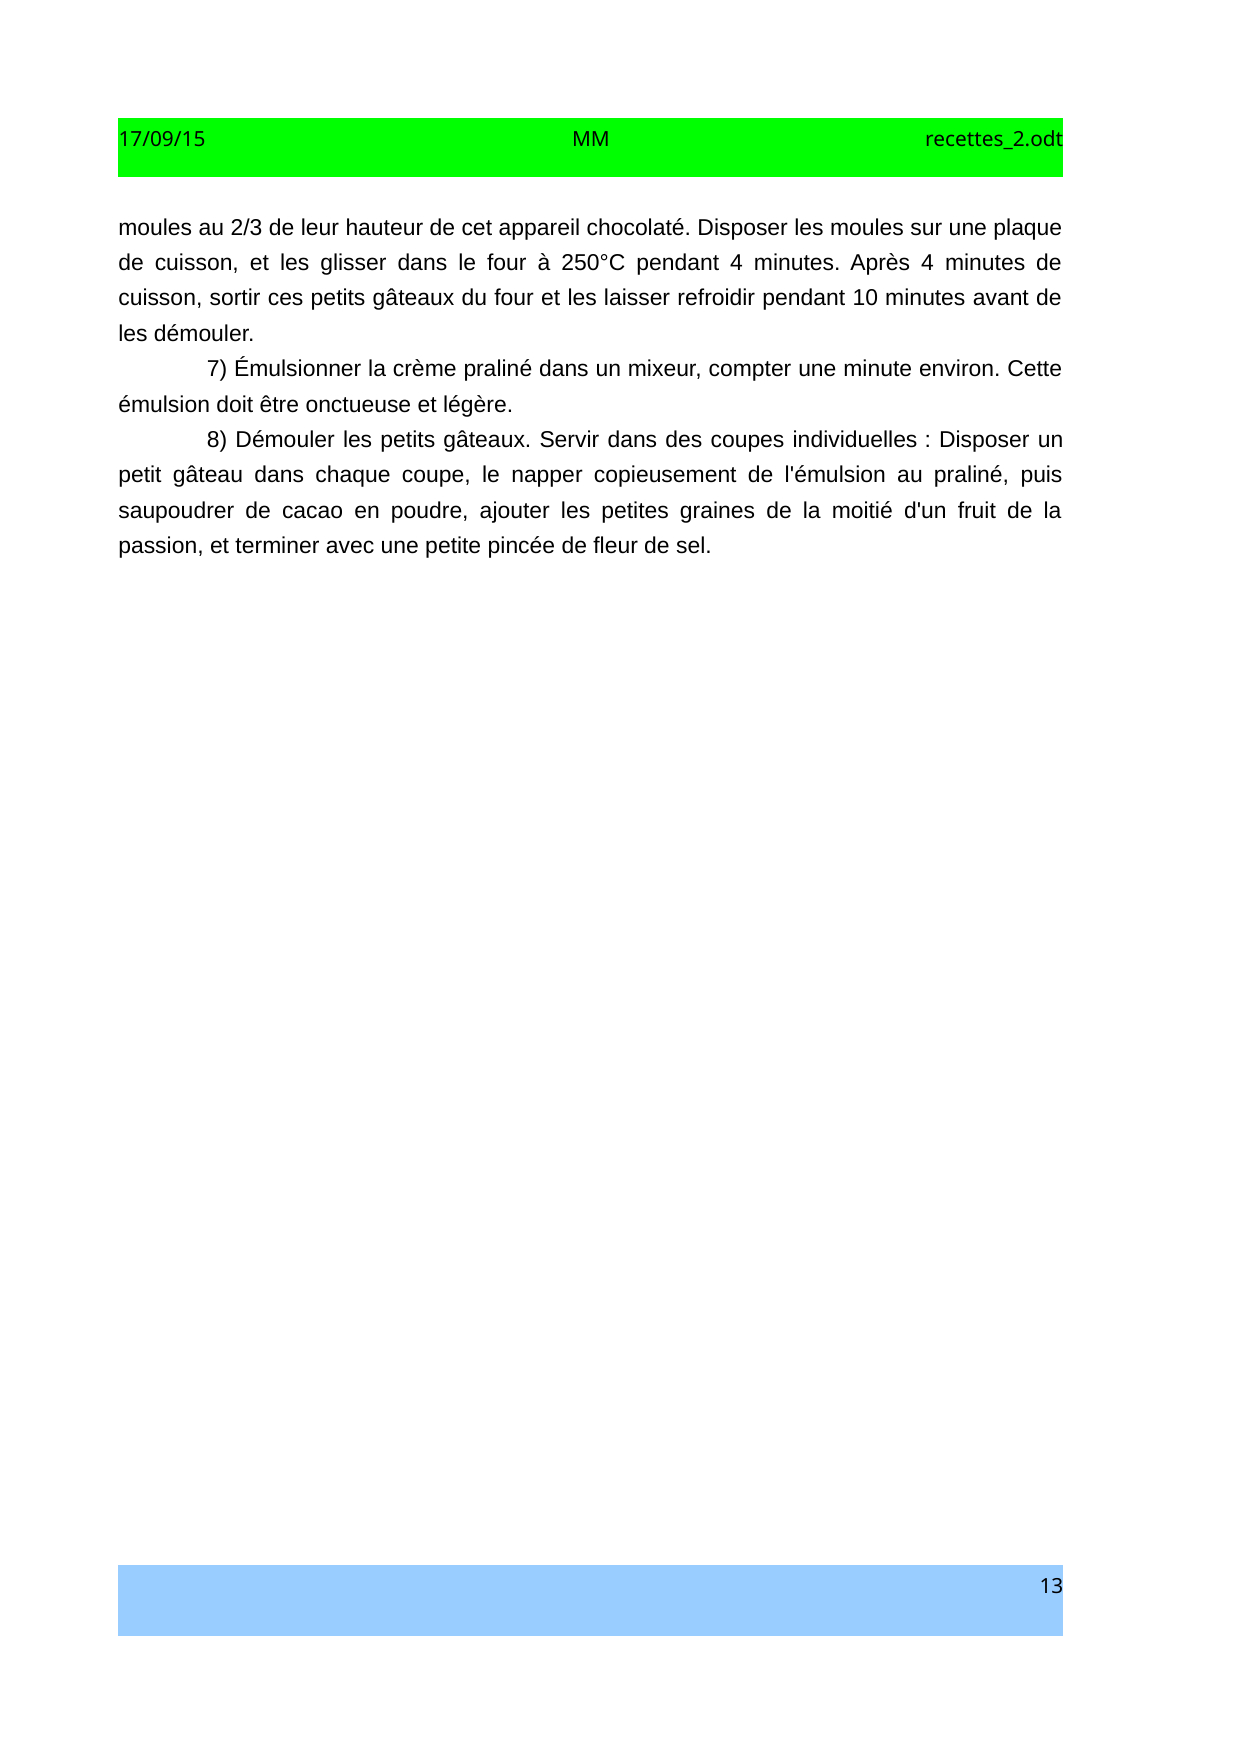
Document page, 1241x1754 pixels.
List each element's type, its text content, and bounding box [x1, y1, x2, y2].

text moules au 2/3 de leur hauteur de cet appareil chocolaté. Disposer les moules sur une plaque de cuisson, et les glisser dans le four à 250°C pendant 4 minutes. Après 4 minutes de cuisson, sortir ces petits gâteaux du four et les laisser refroidir pendant 10 minutes avant de les démouler. [118, 207, 1063, 348]
text 7) Émulsionner la crème praliné dans un mixeur, compter une minute environ. Cette émulsion doit être onctueuse et légère. [118, 348, 1063, 419]
text 8) Démouler les petits gâteaux. Servir dans des coupes individuelles : Disposer un petit gâteau dans chaque coupe, le napper copieusement de l'émulsion au praliné, puis saupoudrer de cacao en poudre, ajouter les petites graines de la moitié d'un fruit de la passion, et terminer avec une petite pincée de fleur de sel. [118, 419, 1063, 561]
